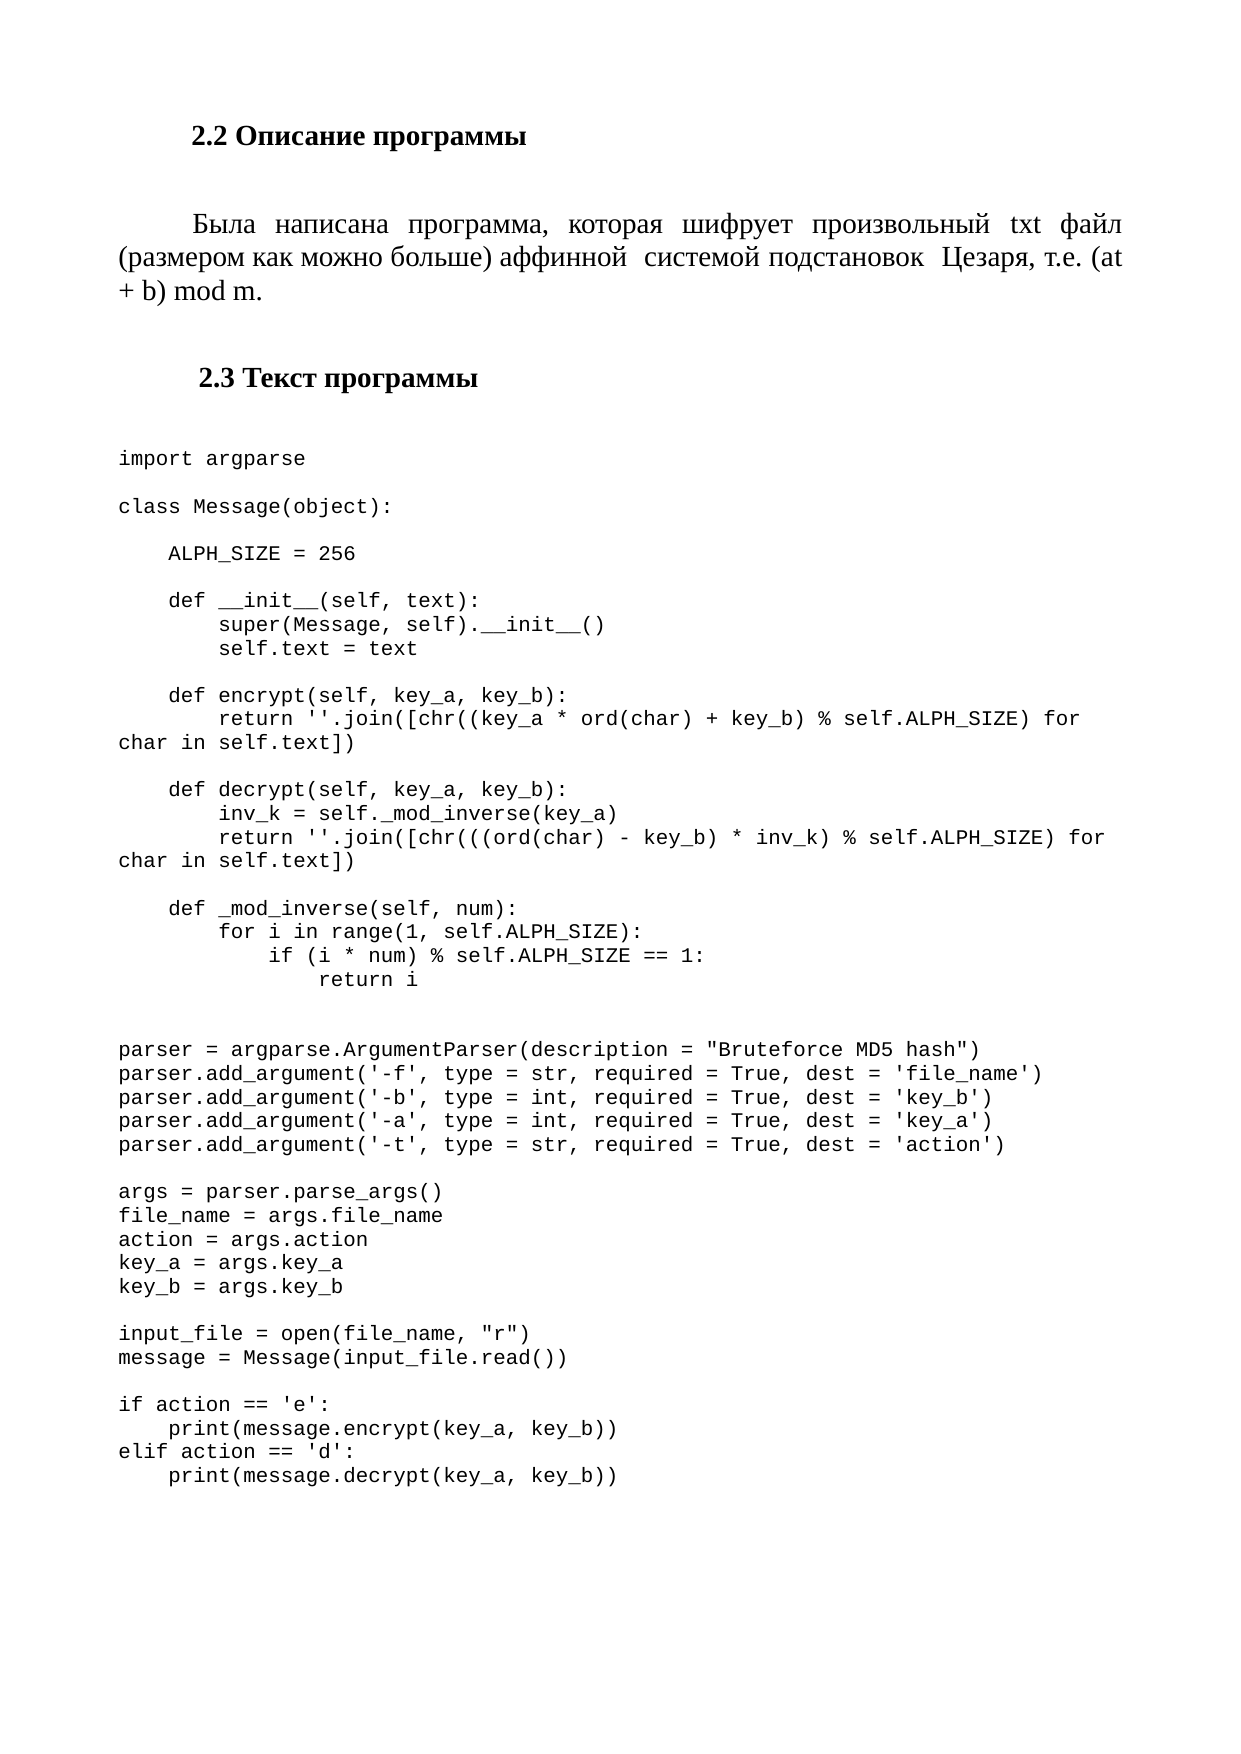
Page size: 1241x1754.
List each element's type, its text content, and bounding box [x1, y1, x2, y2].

text if action == 'e': [118, 1394, 1122, 1418]
text input_file = open(file_name, "r") [118, 1323, 1122, 1347]
text key_b = args.key_b [118, 1276, 1122, 1299]
text return ''.join([chr(((ord(char) - key_b) * inv_k) % self.ALPH_SIZE) for char in self.text]) [118, 827, 1122, 874]
text action = args.action [118, 1229, 1122, 1252]
subtitle 2.2 Описание программы [118, 118, 1122, 152]
text def encrypt(self, key_a, key_b): [118, 685, 1122, 708]
text for i in range(1, self.ALPH_SIZE): [118, 921, 1122, 945]
text args = parser.parse_args() [118, 1181, 1122, 1205]
text if (i * num) % self.ALPH_SIZE == 1: [118, 945, 1122, 968]
text inv_k = self._mod_inverse(key_a) [118, 803, 1122, 827]
text parser.add_argument('-f', type = str, required = True, dest = 'file_name') [118, 1063, 1122, 1087]
text return i [118, 968, 1122, 992]
text Была написана программа, которая шифрует произвольный txt файл (размером как можно больше) аффинной системой подстановок Цезаря, т.е. (аt + b) mod m. [118, 206, 1122, 306]
text file_name = args.file_name [118, 1205, 1122, 1229]
text class Message(object): [118, 496, 1122, 519]
text import argparse [118, 448, 1122, 472]
text return ''.join([chr((key_a * ord(char) + key_b) % self.ALPH_SIZE) for char in self.text]) [118, 708, 1122, 756]
text parser.add_argument('-b', type = int, required = True, dest = 'key_b') [118, 1087, 1122, 1110]
text elif action == 'd': [118, 1441, 1122, 1465]
text parser.add_argument('-a', type = int, required = True, dest = 'key_a') [118, 1110, 1122, 1134]
text self.text = text [118, 637, 1122, 661]
text print(message.encrypt(key_a, key_b)) [118, 1418, 1122, 1441]
text parser.add_argument('-t', type = str, required = True, dest = 'action') [118, 1134, 1122, 1158]
text parser = argparse.ArgumentParser(description = "Bruteforce MD5 hash") [118, 1039, 1122, 1063]
text print(message.decrypt(key_a, key_b)) [118, 1465, 1122, 1489]
text def decrypt(self, key_a, key_b): [118, 779, 1122, 803]
text def _mod_inverse(self, num): [118, 898, 1122, 921]
text def __init__(self, text): [118, 590, 1122, 614]
text key_a = args.key_a [118, 1252, 1122, 1276]
text ALPH_SIZE = 256 [118, 543, 1122, 567]
text message = Message(input_file.read()) [118, 1347, 1122, 1371]
text super(Message, self).__init__() [118, 614, 1122, 637]
subtitle 2.3 Текст программы [118, 361, 1122, 394]
